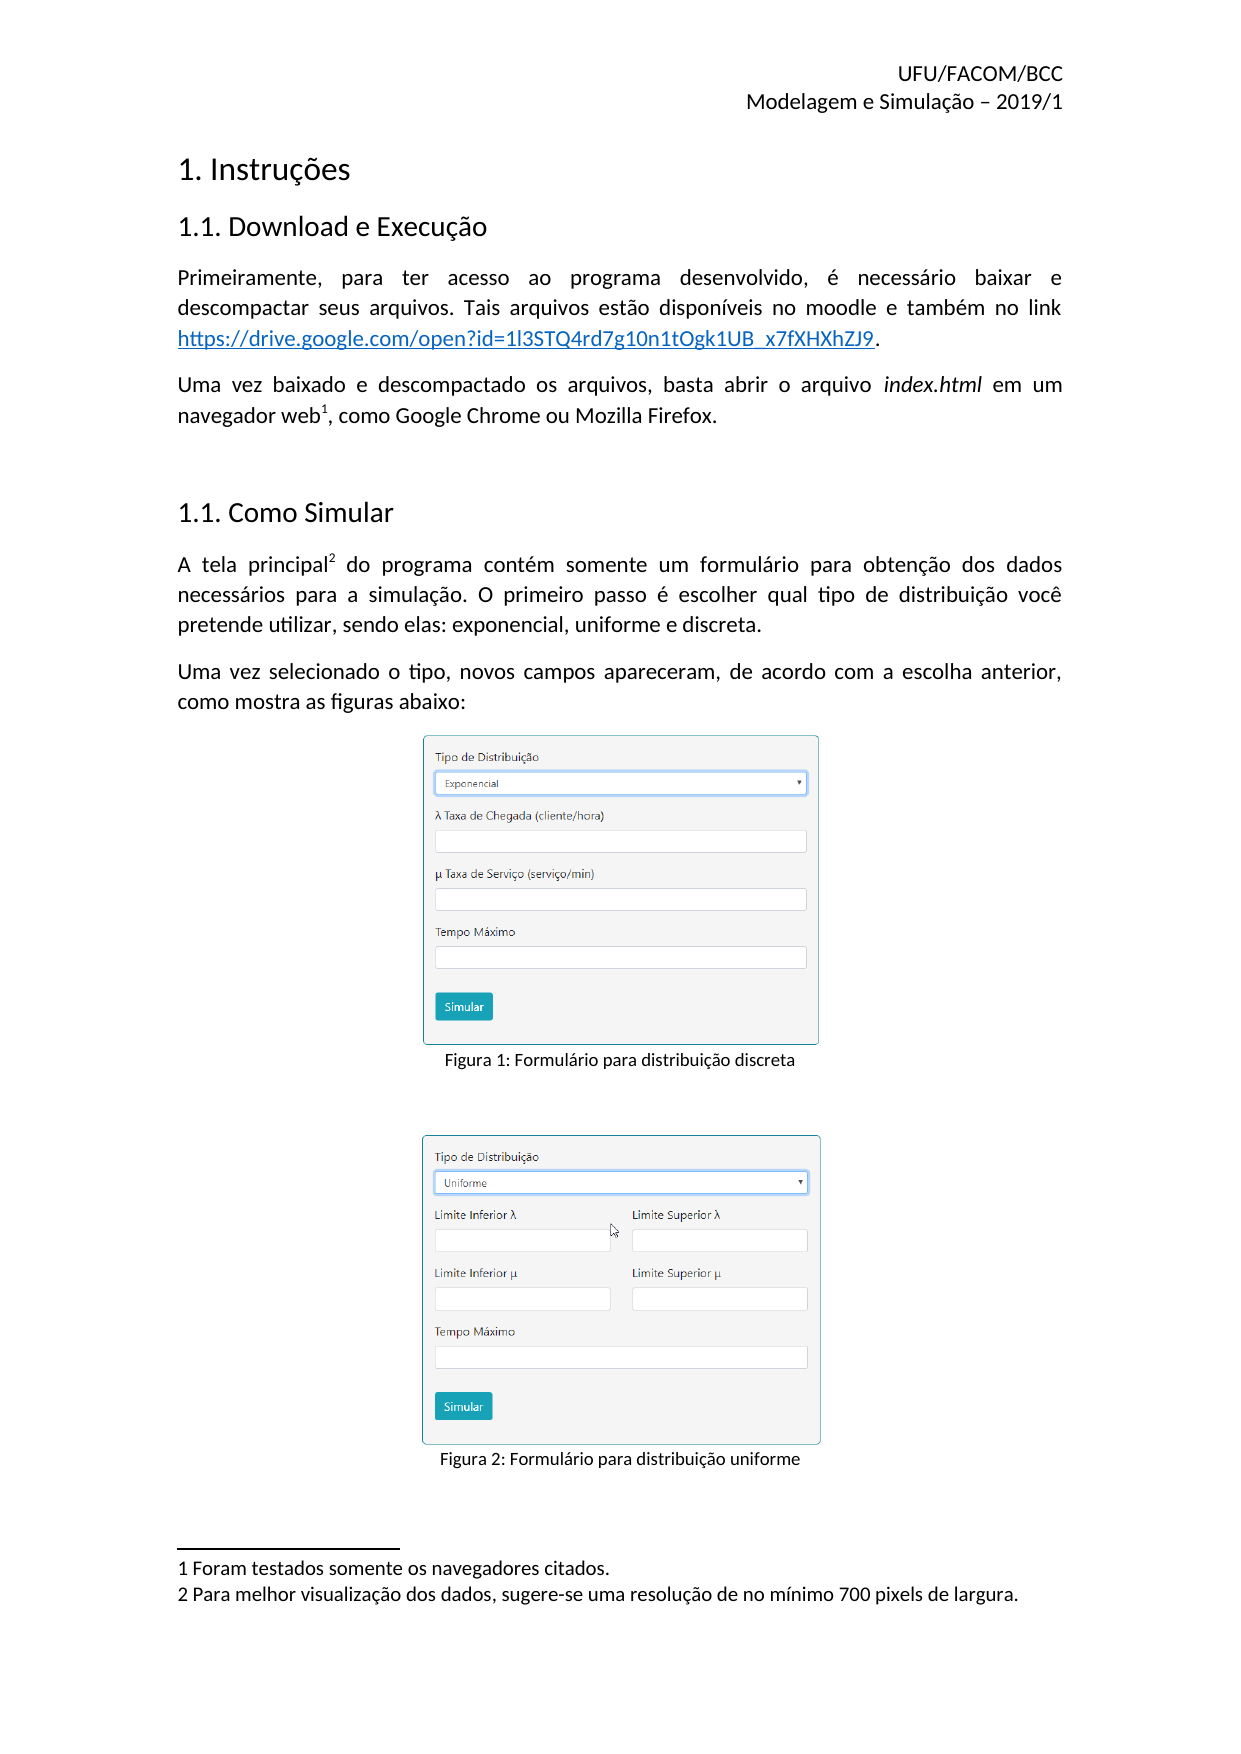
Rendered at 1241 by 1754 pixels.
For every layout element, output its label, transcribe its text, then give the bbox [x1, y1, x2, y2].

text A tela principal do programa contém somente um formulário para obtenção dos dados necessários para a simulação. O primeiro passo é escolher qual tipo de distribuição você pretende utilizar, sendo elas: exponencial, uniforme e discreta. [177, 550, 1063, 638]
picture [419, 734, 821, 1046]
text Para melhor visualização dos dados, sugere-se uma resolução de no mínimo 700 pixels de largura. [177, 1581, 1063, 1606]
text 1.1. Download e Execução [177, 208, 1063, 244]
text Uma vez baixado e descompactado os arquivos, basta abrir o arquivo index.html em um navegador web, como Google Chrome ou Mozilla Firefox. [177, 371, 1063, 429]
text 1. Instruções [177, 148, 1063, 188]
picture [419, 1131, 821, 1445]
text Primeiramente, para ter acesso ao programa desenvolvido, é necessário baixar e descompactar seus arquivos. Tais arquivos estão disponíveis no moodle e também no link https://drive.google.com/open?id=1l3STQ4rd7g10n1tOgk1UB_x7fXHXhZJ9. [177, 263, 1063, 352]
text Figura 1: Formulário para distribuição discreta [177, 734, 1063, 1071]
text Foram testados somente os navegadores citados. [177, 1556, 1063, 1581]
text Uma vez selecionado o tipo, novos campos apareceram, de acordo com a escolha anterior, como mostra as figuras abaixo: [177, 657, 1063, 715]
text 1.1. Como Simular [177, 494, 1063, 530]
text Figura 2: Formulário para distribuição uniforme [177, 1131, 1063, 1470]
